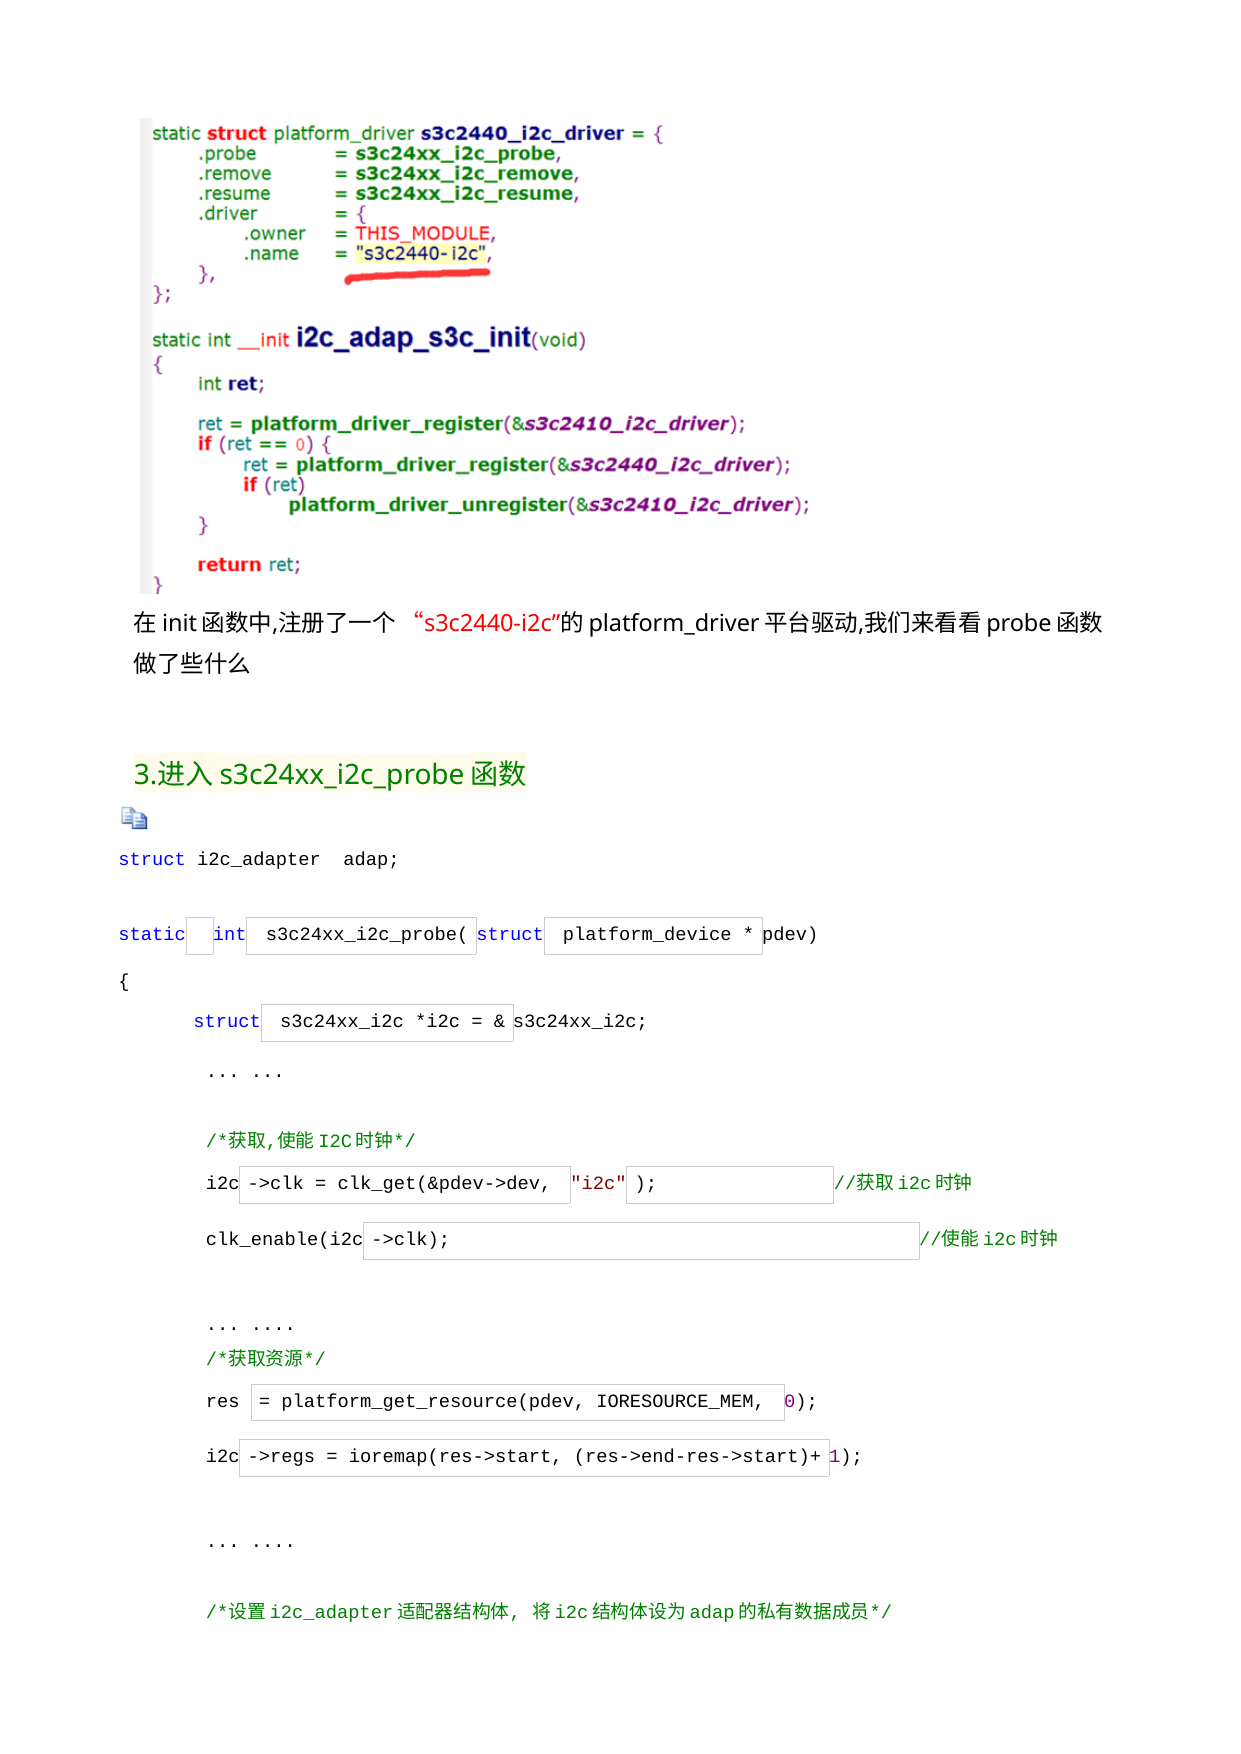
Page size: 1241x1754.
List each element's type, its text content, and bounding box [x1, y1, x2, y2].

text 0); [785, 1383, 1122, 1421]
text clk_enable(i2c- [118, 1222, 363, 1259]
text s3c24xx_i2c *i2c = & [262, 1005, 513, 1041]
text i2c- [118, 1166, 239, 1203]
text >regs = ioremap(res->start, (res->end-res->start)+ [240, 1440, 829, 1476]
text platform_device * [545, 918, 762, 954]
text ... .... [118, 1530, 1122, 1554]
text res = platform_get_resource(pdev, IORESOURCE_MEM, [118, 1383, 784, 1421]
text pdev) [763, 917, 1122, 954]
picture [140, 118, 820, 594]
text 3.进入s3c24xx_i2c_probe函数 [134, 752, 1106, 792]
text int [214, 917, 246, 954]
text >clk); [364, 1223, 919, 1259]
picture [118, 800, 153, 835]
text 1); [830, 1439, 1122, 1476]
text struct [118, 1004, 261, 1041]
text ... .... [118, 1313, 1122, 1336]
text static [118, 917, 186, 954]
text ... ... [118, 1060, 1122, 1083]
text struct [477, 917, 544, 954]
text //获取i2c时钟 [834, 1166, 1122, 1203]
text /*获取,使能I2C时钟*/ [118, 1131, 1122, 1154]
text /*获取资源*/ [118, 1348, 1122, 1372]
text /*设置i2c_adapter适配器结构体, 将i2c结构体设为adap的私有数据成员*/ [118, 1601, 1122, 1624]
text i2c- [118, 1439, 239, 1476]
text //使能i2c时钟 [920, 1222, 1122, 1259]
text ); [627, 1167, 833, 1203]
text { [118, 972, 1122, 993]
text 在init函数中,注册了一个 “s3c2440-i2c”的platform_driver平台驱动,我们来看看probe函数做了些什么 [134, 604, 1106, 679]
text >clk = clk_get(&pdev->dev, [240, 1167, 570, 1203]
text s3c24xx_i2c_probe( [247, 918, 476, 954]
text s3c24xx_i2c; [514, 1004, 1122, 1041]
text "i2c" [571, 1166, 626, 1203]
text struct i2c_adapter adap; [118, 849, 1122, 871]
